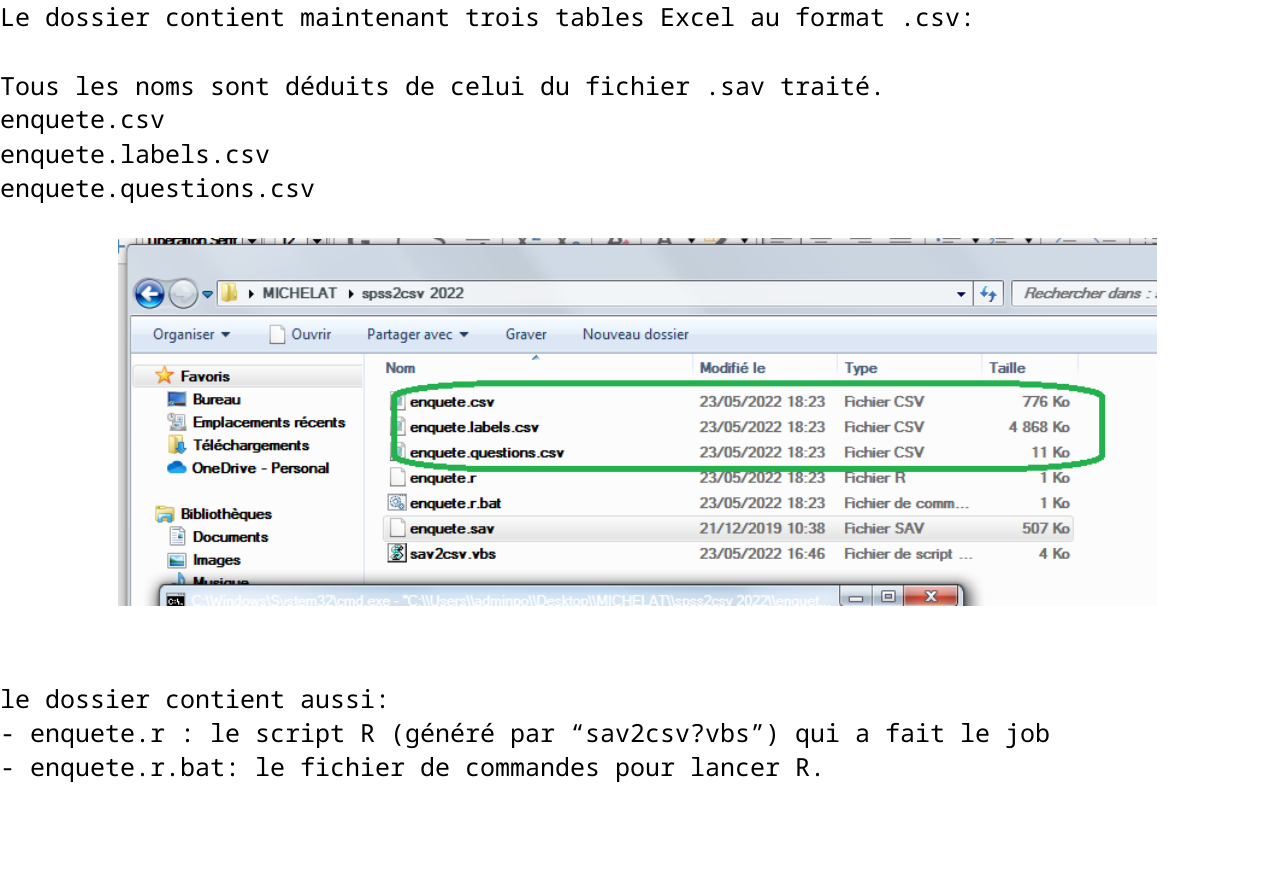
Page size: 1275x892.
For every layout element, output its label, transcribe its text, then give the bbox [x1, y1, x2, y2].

text enquete.labels.csv [0, 136, 1275, 170]
text Le dossier contient maintenant trois tables Excel au format .csv: [0, 0, 1275, 34]
text le dossier contient aussi: [0, 681, 1275, 715]
picture [118, 238, 1157, 606]
text enquete.csv [0, 102, 1275, 136]
text Tous les noms sont déduits de celui du fichier .sav traité. [0, 68, 1275, 102]
text - enquete.r : le script R (généré par “sav2csv?vbs”) qui a fait le job [0, 715, 1275, 749]
text enquete.questions.csv [0, 170, 1275, 204]
text - enquete.r.bat: le fichier de commandes pour lancer R. [0, 749, 1275, 783]
